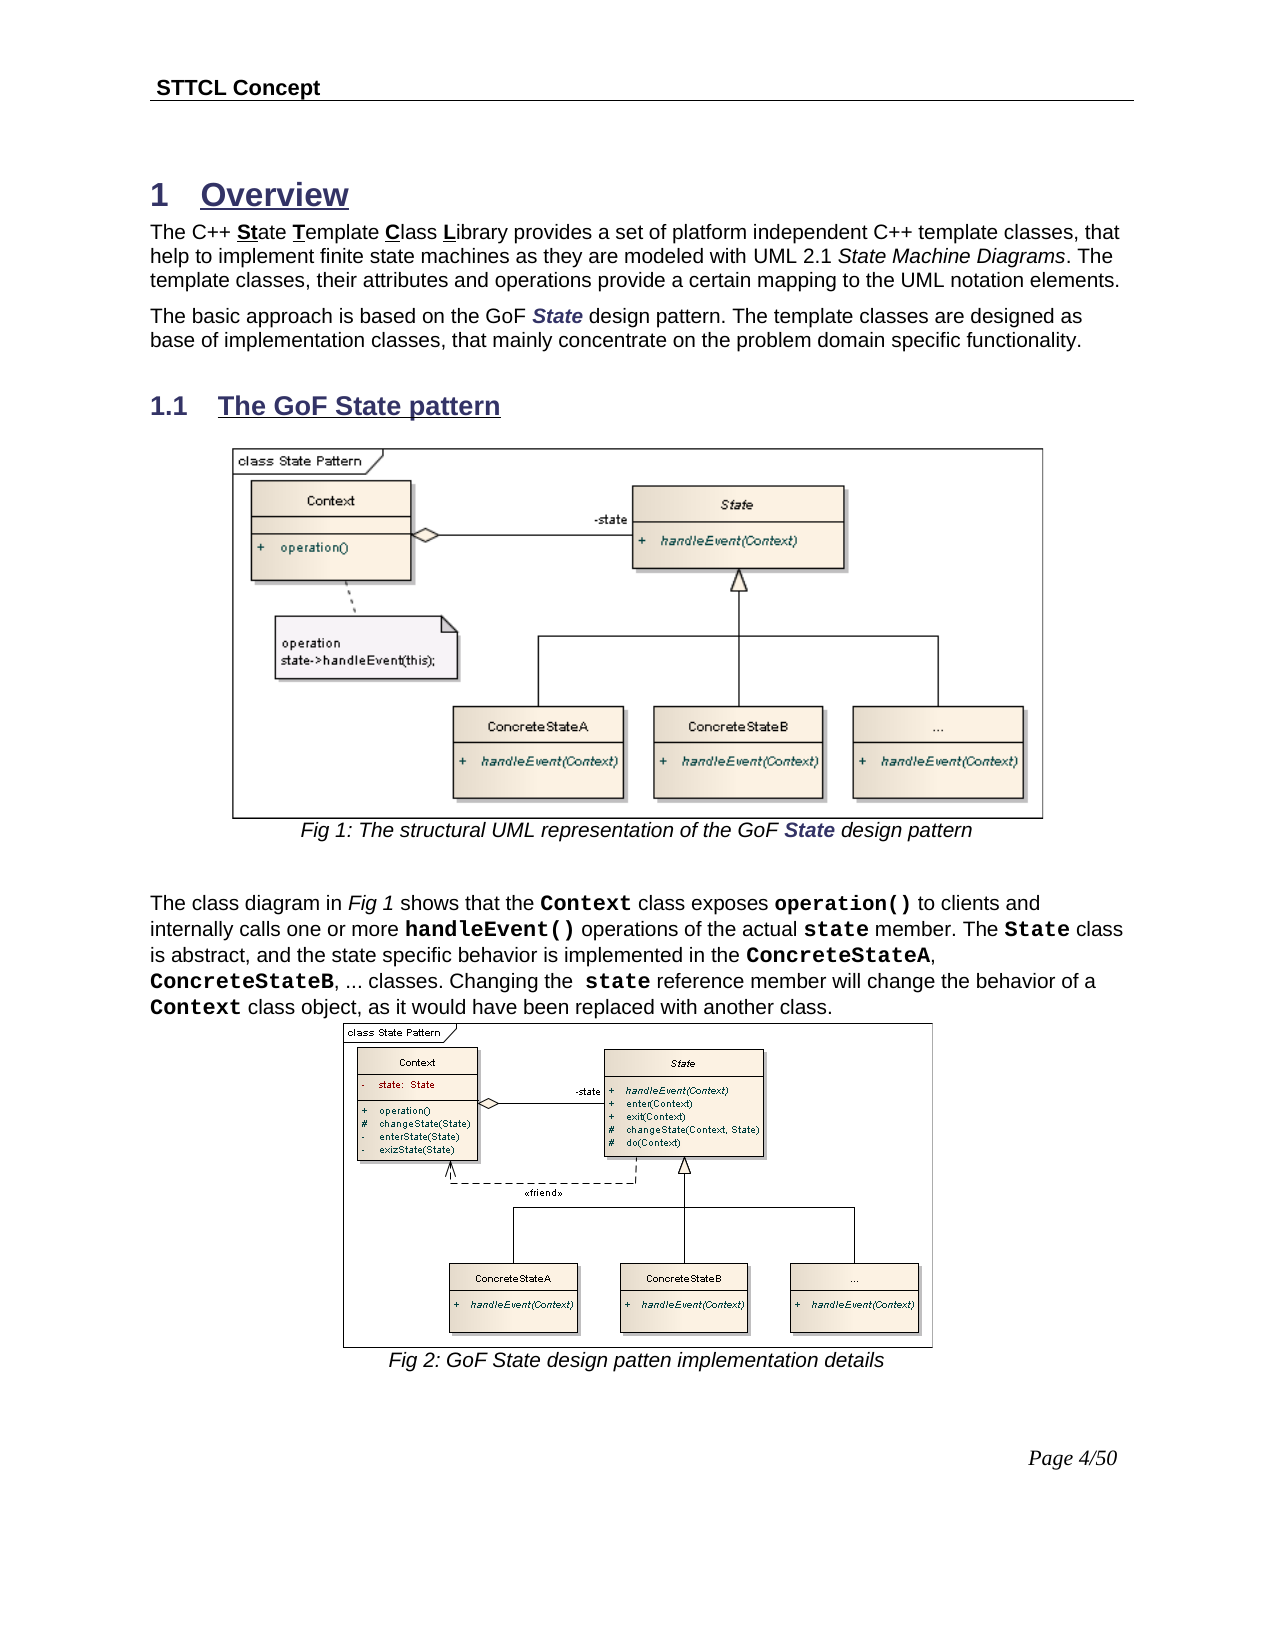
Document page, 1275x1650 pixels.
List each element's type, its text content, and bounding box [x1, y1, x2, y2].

subtitle Overview [150, 175, 1125, 213]
text [342, 1372, 933, 1385]
text The C++ State Template Class Library provides a set of platform independent C++ template classes, that help to implement finite state machines as they are modeled with UML 2.1 State Machine Diagrams. The template classes, their attributes and operations provide a certain mapping to the UML notation elements. [150, 220, 1125, 292]
text The class diagram in Fig 1 shows that the Context class exposes operation() to clients and internally calls one or more handleEvent() operations of the actual state member. The State class is abstract, and the state specific behavior is implemented in the ConcreteStateA, ConcreteStateB, ... classes. Changing the state reference member will change the behavior of a Context class object, as it would have been replaced with another class. [150, 891, 1125, 1021]
subtitle The GoF State pattern [150, 389, 1125, 421]
text The basic approach is based on the GoF State design pattern. The template classes are designed as base of implementation classes, that mainly concentrate on the problem domain specific functionality. [150, 304, 1125, 352]
picture [231, 447, 1044, 819]
text Fig 1: The structural UML representation of the GoF State design pattern [232, 819, 1043, 842]
text Fig 2: GoF State design patten implementation details [342, 1348, 933, 1372]
picture [342, 1022, 933, 1348]
